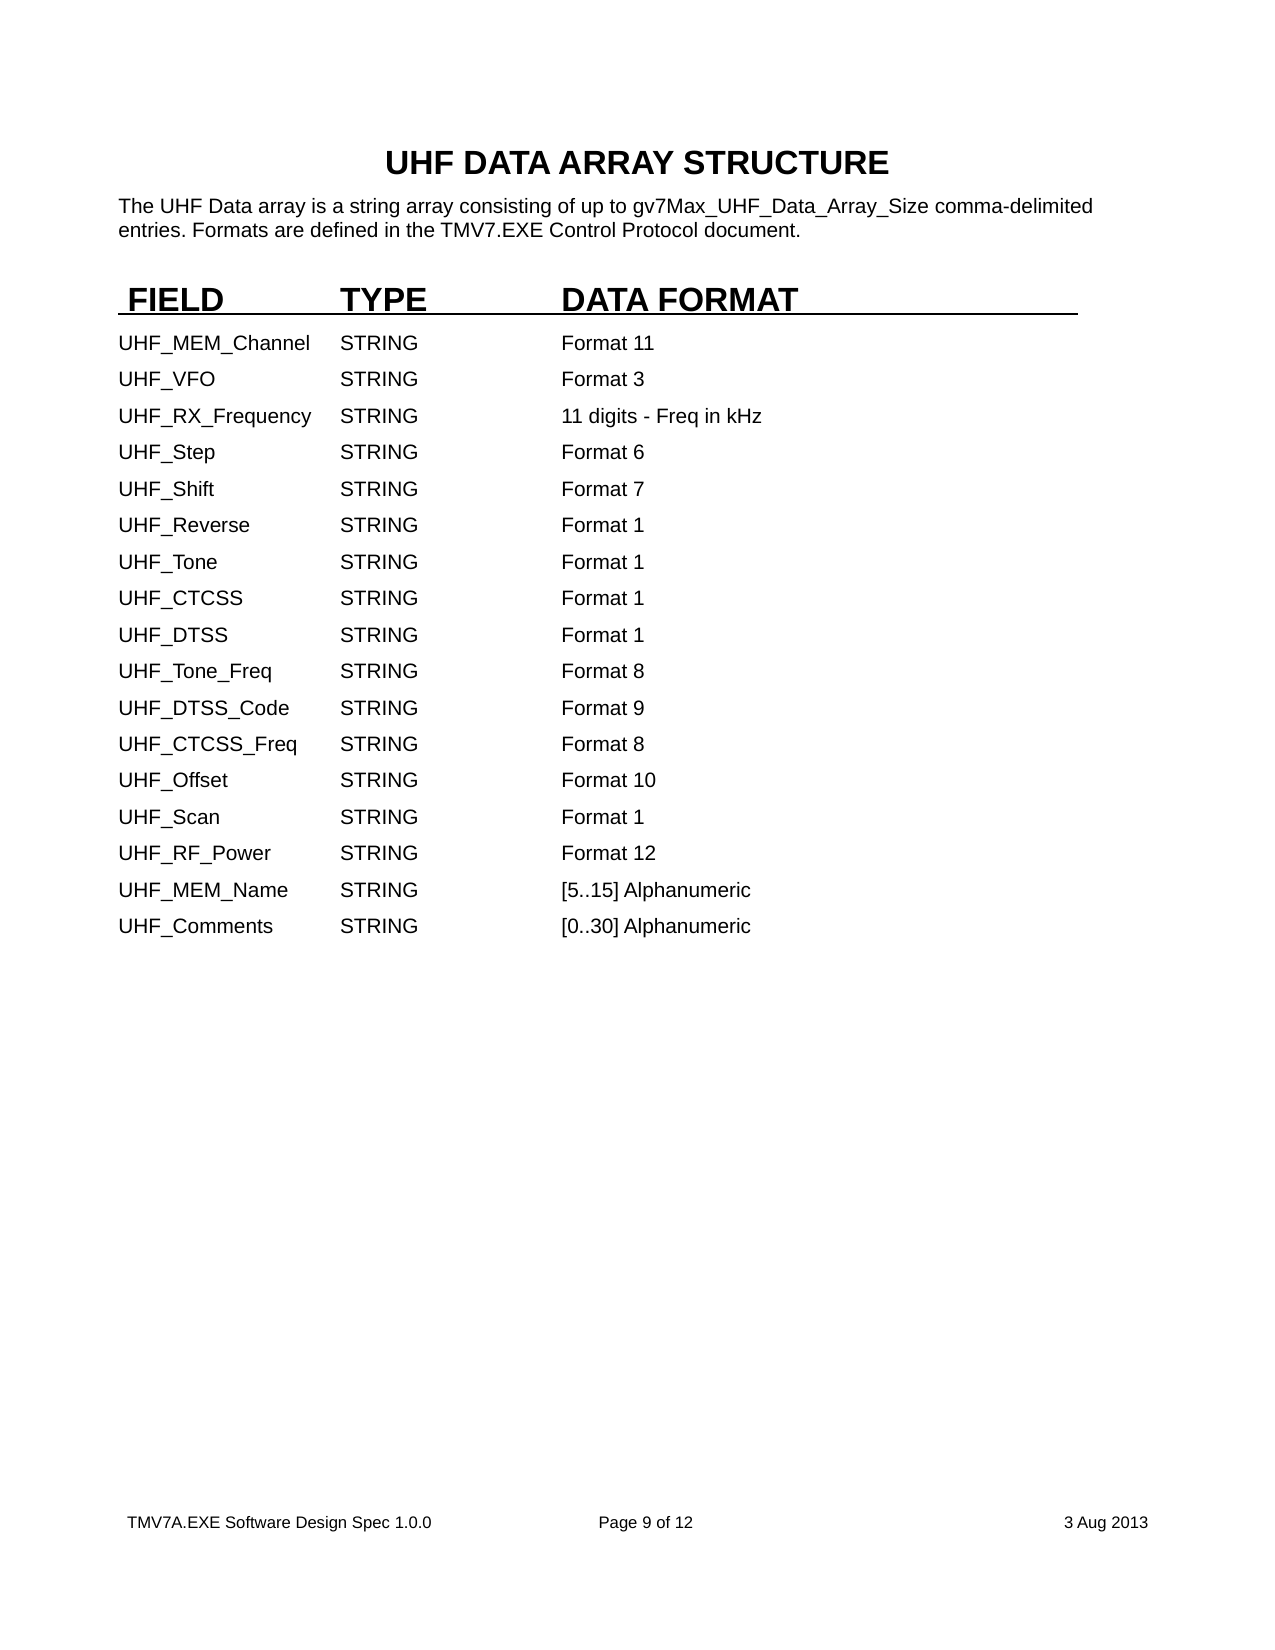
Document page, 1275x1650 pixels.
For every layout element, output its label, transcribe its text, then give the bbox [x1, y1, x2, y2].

text UHF_VFO STRING Format 3 [118, 367, 1157, 391]
text UHF_MEM_Name STRING [5..15] Alphanumeric [118, 878, 1157, 902]
text UHF_DTSS_Code STRING Format 9 [118, 695, 1157, 719]
text UHF_Shift STRING Format 7 [118, 477, 1157, 501]
text UHF_Comments STRING [0..30] Alphanumeric [118, 914, 1157, 938]
text UHF_CTCSS STRING Format 1 [118, 586, 1157, 610]
subtitle FIELD TYPE DATA FORMAT [118, 280, 1157, 318]
text UHF_RX_Frequency STRING 11 digits - Freq in kHz [118, 404, 1157, 428]
text UHF_CTCSS_Freq STRING Format 8 [118, 732, 1157, 756]
text UHF_Step STRING Format 6 [118, 440, 1157, 464]
text UHF_RF_Power STRING Format 12 [118, 841, 1157, 865]
text UHF_Reverse STRING Format 1 [118, 513, 1157, 537]
text UHF_Scan STRING Format 1 [118, 805, 1157, 829]
text UHF_Tone STRING Format 1 [118, 549, 1157, 573]
subtitle UHF DATA ARRAY STRUCTURE [118, 143, 1157, 182]
text UHF_Tone_Freq STRING Format 8 [118, 659, 1157, 683]
text UHF_DTSS STRING Format 1 [118, 622, 1157, 646]
text UHF_MEM_Channel STRING Format 11 [118, 331, 1157, 355]
text UHF_Offset STRING Format 10 [118, 768, 1157, 792]
text The UHF Data array is a string array consisting of up to gv7Max_UHF_Data_Array_Size comma-delimited entries. Formats are defined in the TMV7.EXE Control Protocol document. [118, 194, 1157, 242]
